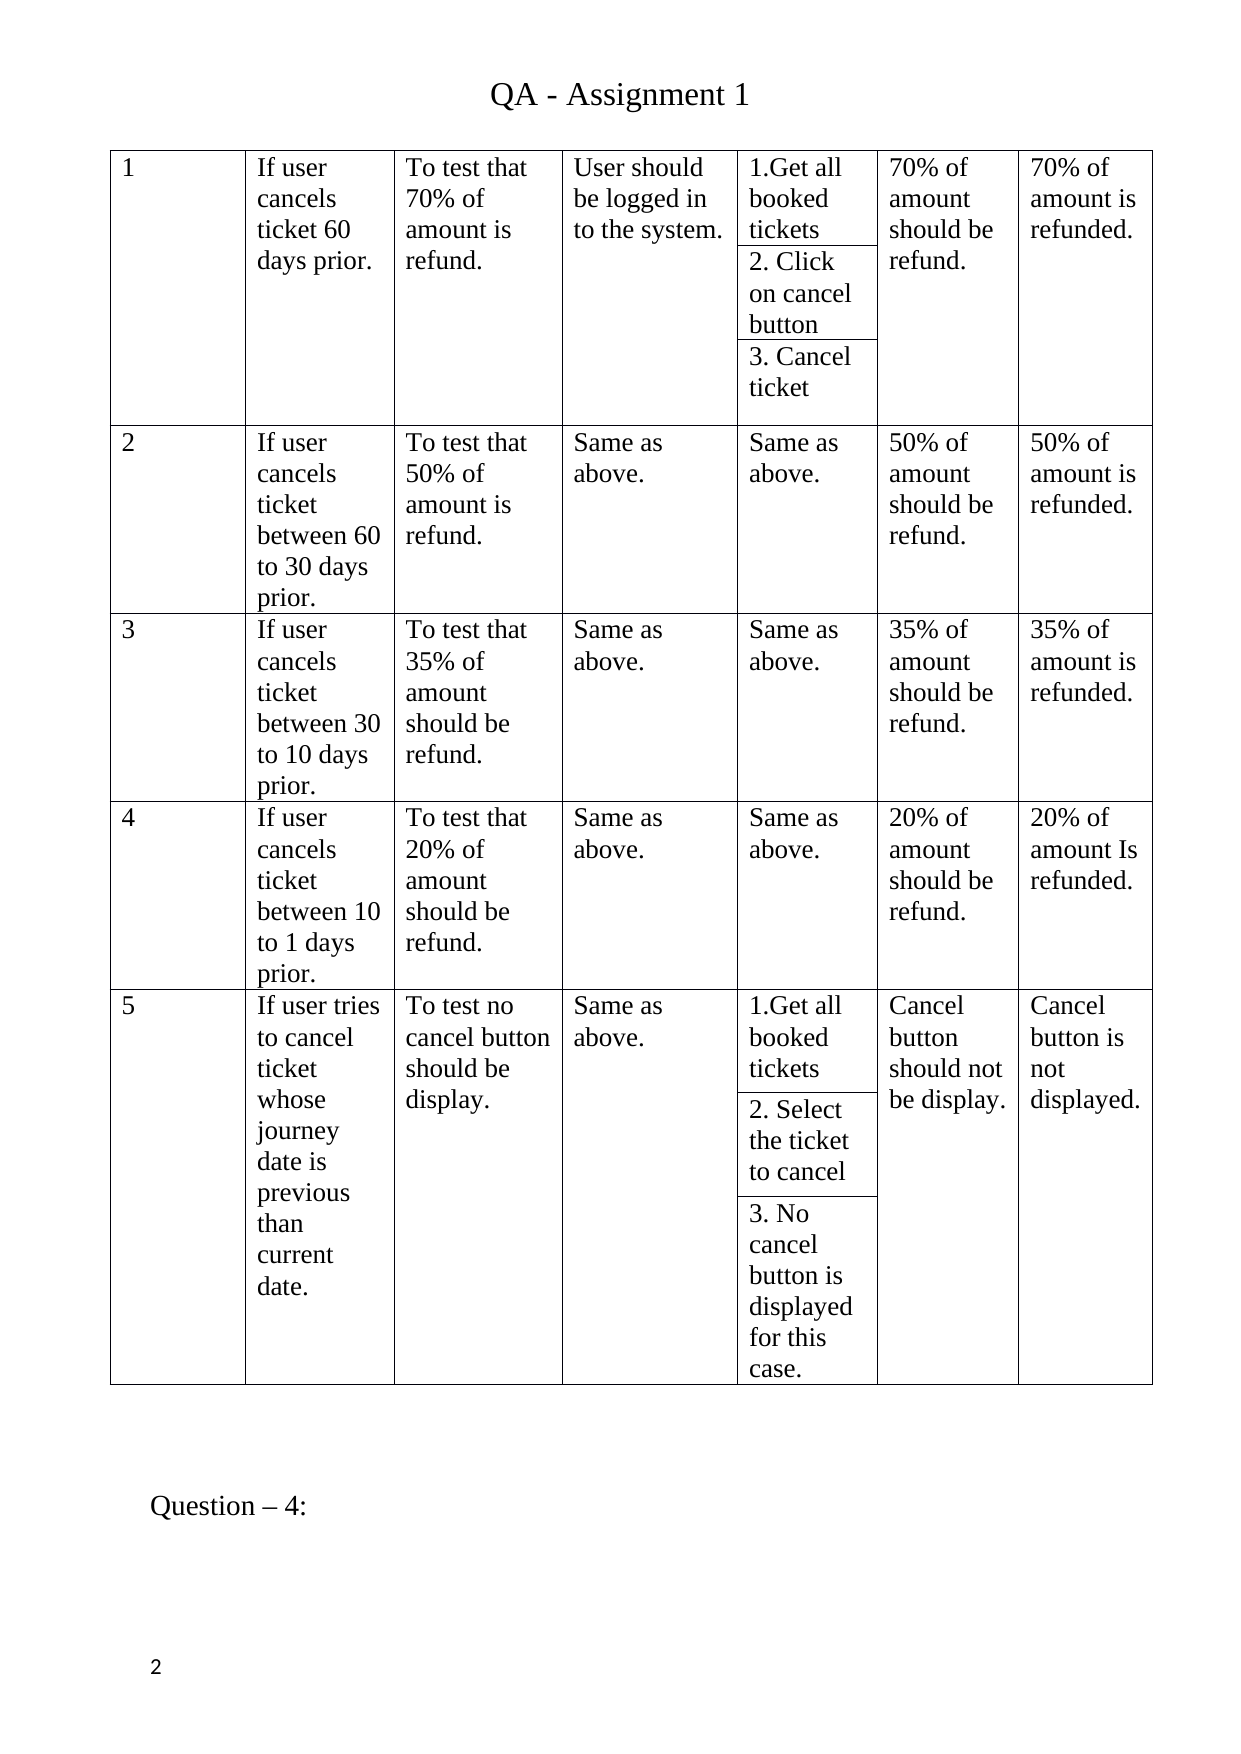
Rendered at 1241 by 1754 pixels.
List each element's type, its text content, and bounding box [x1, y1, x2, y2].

table_cell 2. Select the ticket to cancel [738, 1093, 877, 1196]
table_cell Same as above. [738, 426, 877, 613]
table_cell 2 [111, 426, 245, 613]
table_cell If user cancels ticket between 10 to 1 days prior. [246, 802, 394, 988]
table_cell To test that 20% of amount should be refund. [395, 802, 562, 988]
table_cell 50% of amount should be refund. [878, 426, 1018, 613]
table_cell To test that 70% of amount is refund. [395, 151, 562, 425]
table_cell 70% of amount is refunded. [1019, 151, 1152, 425]
table_cell 4 [111, 802, 245, 988]
table_cell Same as above. [563, 614, 737, 801]
table_cell Same as above. [563, 802, 737, 988]
table_cell 2. Click on cancel button [738, 246, 877, 339]
table_cell 20% of amount Is refunded. [1019, 802, 1152, 988]
table_cell If user cancels ticket 60 days prior. [246, 151, 394, 425]
table_cell If user cancels ticket between 30 to 10 days prior. [246, 614, 394, 801]
table_cell Cancel button is not displayed. [1019, 990, 1152, 1384]
table_cell 1 [111, 151, 245, 425]
table_cell To test that 35% of amount should be refund. [395, 614, 562, 801]
table_cell 50% of amount is refunded. [1019, 426, 1152, 613]
table_cell 70% of amount should be refund. [878, 151, 1018, 425]
table_cell Same as above. [738, 802, 877, 988]
text Question – 4: [150, 1488, 1090, 1521]
table_cell 3. Cancel ticket [738, 340, 877, 425]
table_cell To test no cancel button should be display. [395, 990, 562, 1384]
table_cell Cancel button should not be display. [878, 990, 1018, 1384]
table_cell To test that 50% of amount is refund. [395, 426, 562, 613]
table_cell Same as above. [738, 614, 877, 801]
table_cell 35% of amount should be refund. [878, 614, 1018, 801]
table_cell 20% of amount should be refund. [878, 802, 1018, 988]
table_cell Same as above. [563, 426, 737, 613]
table_cell If user tries to cancel ticket whose journey date is previous than current date. [246, 990, 394, 1384]
table_cell 35% of amount is refunded. [1019, 614, 1152, 801]
table_cell Same as above. [563, 990, 737, 1384]
table_cell 5 [111, 990, 245, 1384]
table_cell 3 [111, 614, 245, 801]
table_cell If user cancels ticket between 60 to 30 days prior. [246, 426, 394, 613]
table_cell 1.Get all booked tickets [738, 151, 877, 244]
table_cell 1.Get all booked tickets [738, 990, 877, 1092]
table_cell 3. No cancel button is displayed for this case. [738, 1197, 877, 1384]
table_cell User should be logged in to the system. [563, 151, 737, 425]
